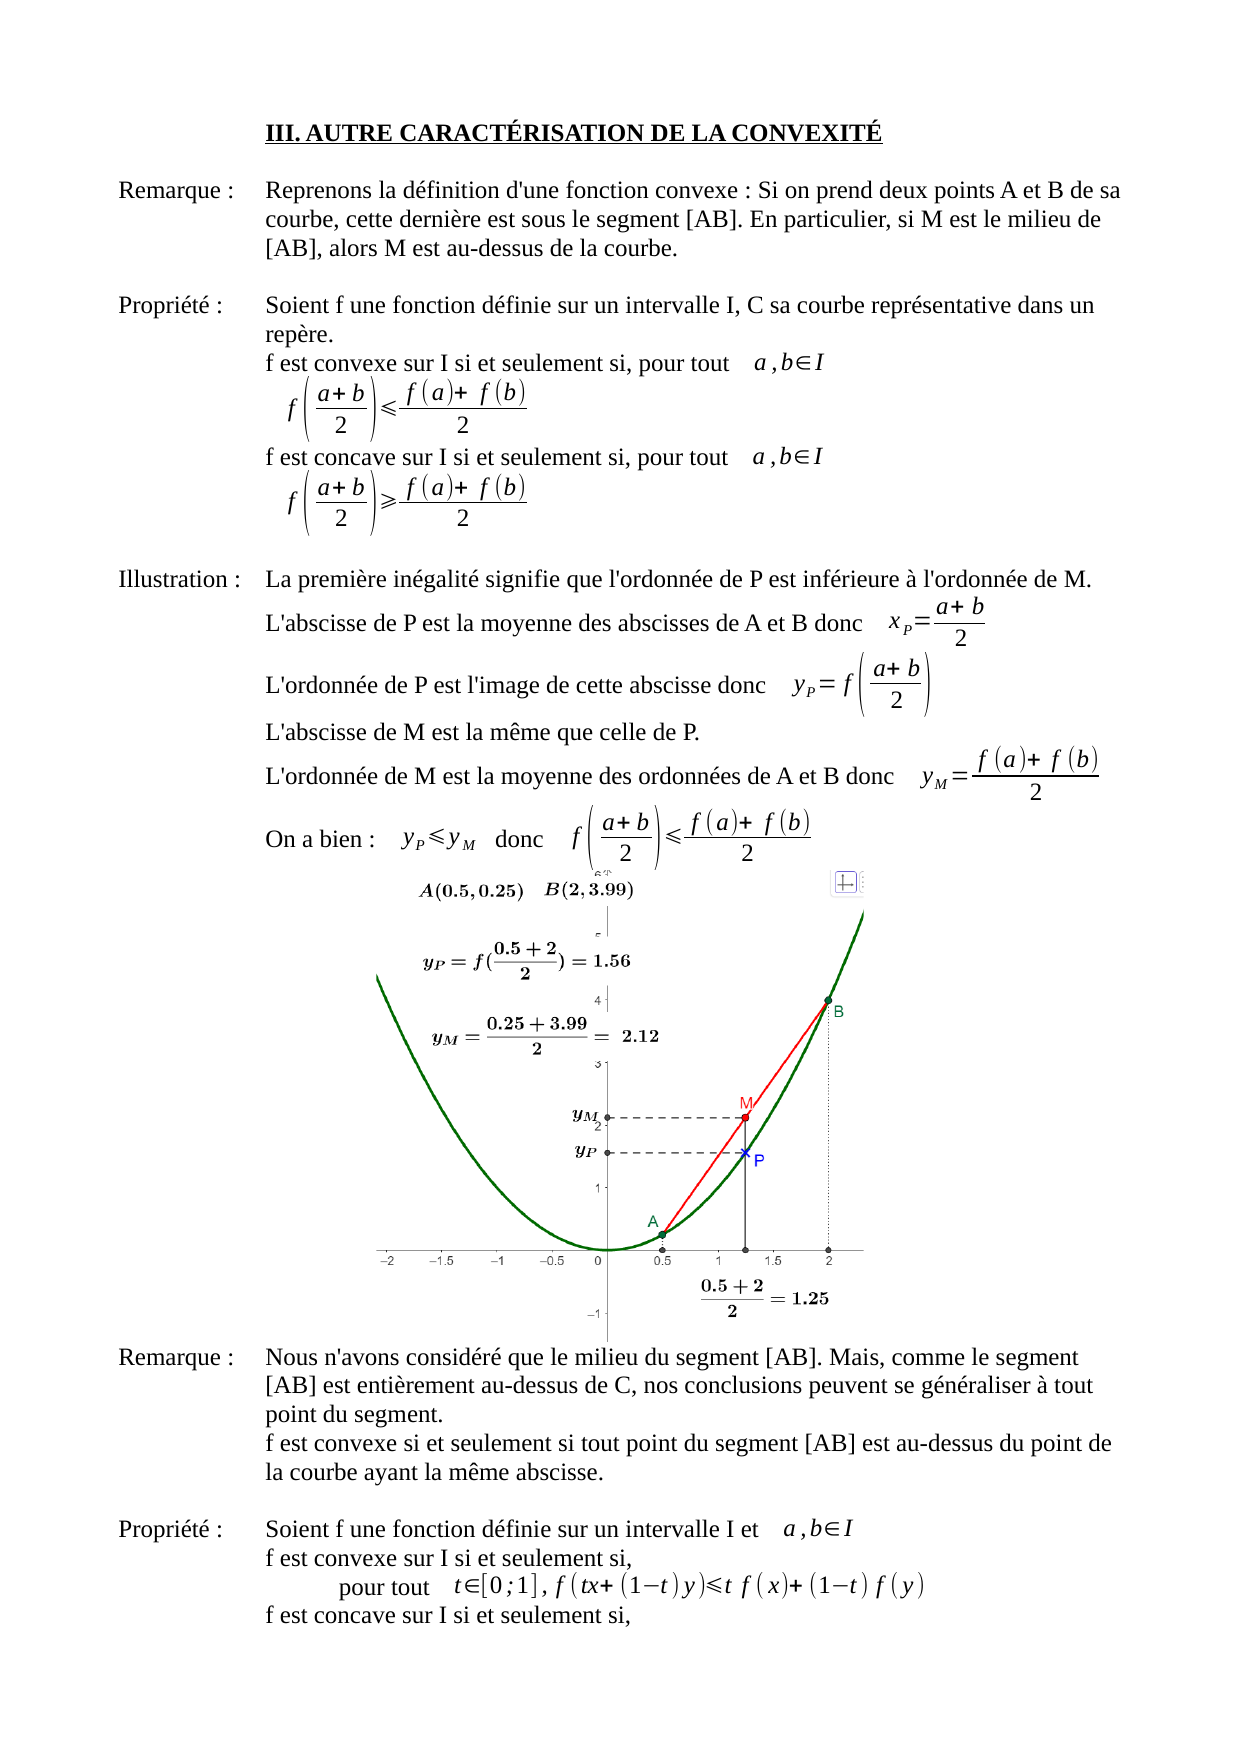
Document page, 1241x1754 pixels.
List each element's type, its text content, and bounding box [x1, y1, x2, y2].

text pour tout [118, 1572, 1122, 1601]
text Propriété : Soient f une fonction définie sur un intervalle I et [118, 1514, 1122, 1543]
text f est convexe sur I si et seulement si, [118, 1543, 1122, 1572]
text f est concave sur I si et seulement si, pour tout [118, 442, 1122, 471]
text L'ordonnée de P est l'image de cette abscisse donc [118, 652, 1122, 717]
text f est concave sur I si et seulement si, [118, 1601, 1122, 1629]
text III. AUTRE CARACTÉRISATION DE LA CONVEXITÉ [118, 118, 1122, 147]
text Remarque : Nous n'avons considéré que le milieu du segment [AB]. Mais, comme le segment [AB] est entièrement au-dessus de C, nos conclusions peuvent se généraliser à tout point du segment. [118, 871, 1122, 1428]
picture [376, 870, 864, 1342]
text Remarque : Reprenons la définition d'une fonction convexe : Si on prend deux points A et B de sa courbe, cette dernière est sous le segment [AB]. En particulier, si M est le milieu de [AB], alors M est au-dessus de la courbe. [118, 176, 1122, 262]
text Illustration : La première inégalité signifie que l'ordonnée de P est inférieure à l'ordonnée de M. [118, 564, 1122, 593]
text L'ordonnée de M est la moyenne des ordonnées de A et B donc [118, 746, 1122, 806]
text Propriété : Soient f une fonction définie sur un intervalle I, C sa courbe représentative dans un repère. [118, 291, 1122, 348]
text L'abscisse de M est la même que celle de P. [118, 717, 1122, 746]
text On a bien : donc [118, 806, 1122, 871]
text L'abscisse de P est la moyenne des abscisses de A et B donc [118, 593, 1122, 652]
text f est convexe sur I si et seulement si, pour tout [118, 348, 1122, 377]
text f est convexe si et seulement si tout point du segment [AB] est au-dessus du point de la courbe ayant la même abscisse. [118, 1428, 1122, 1486]
